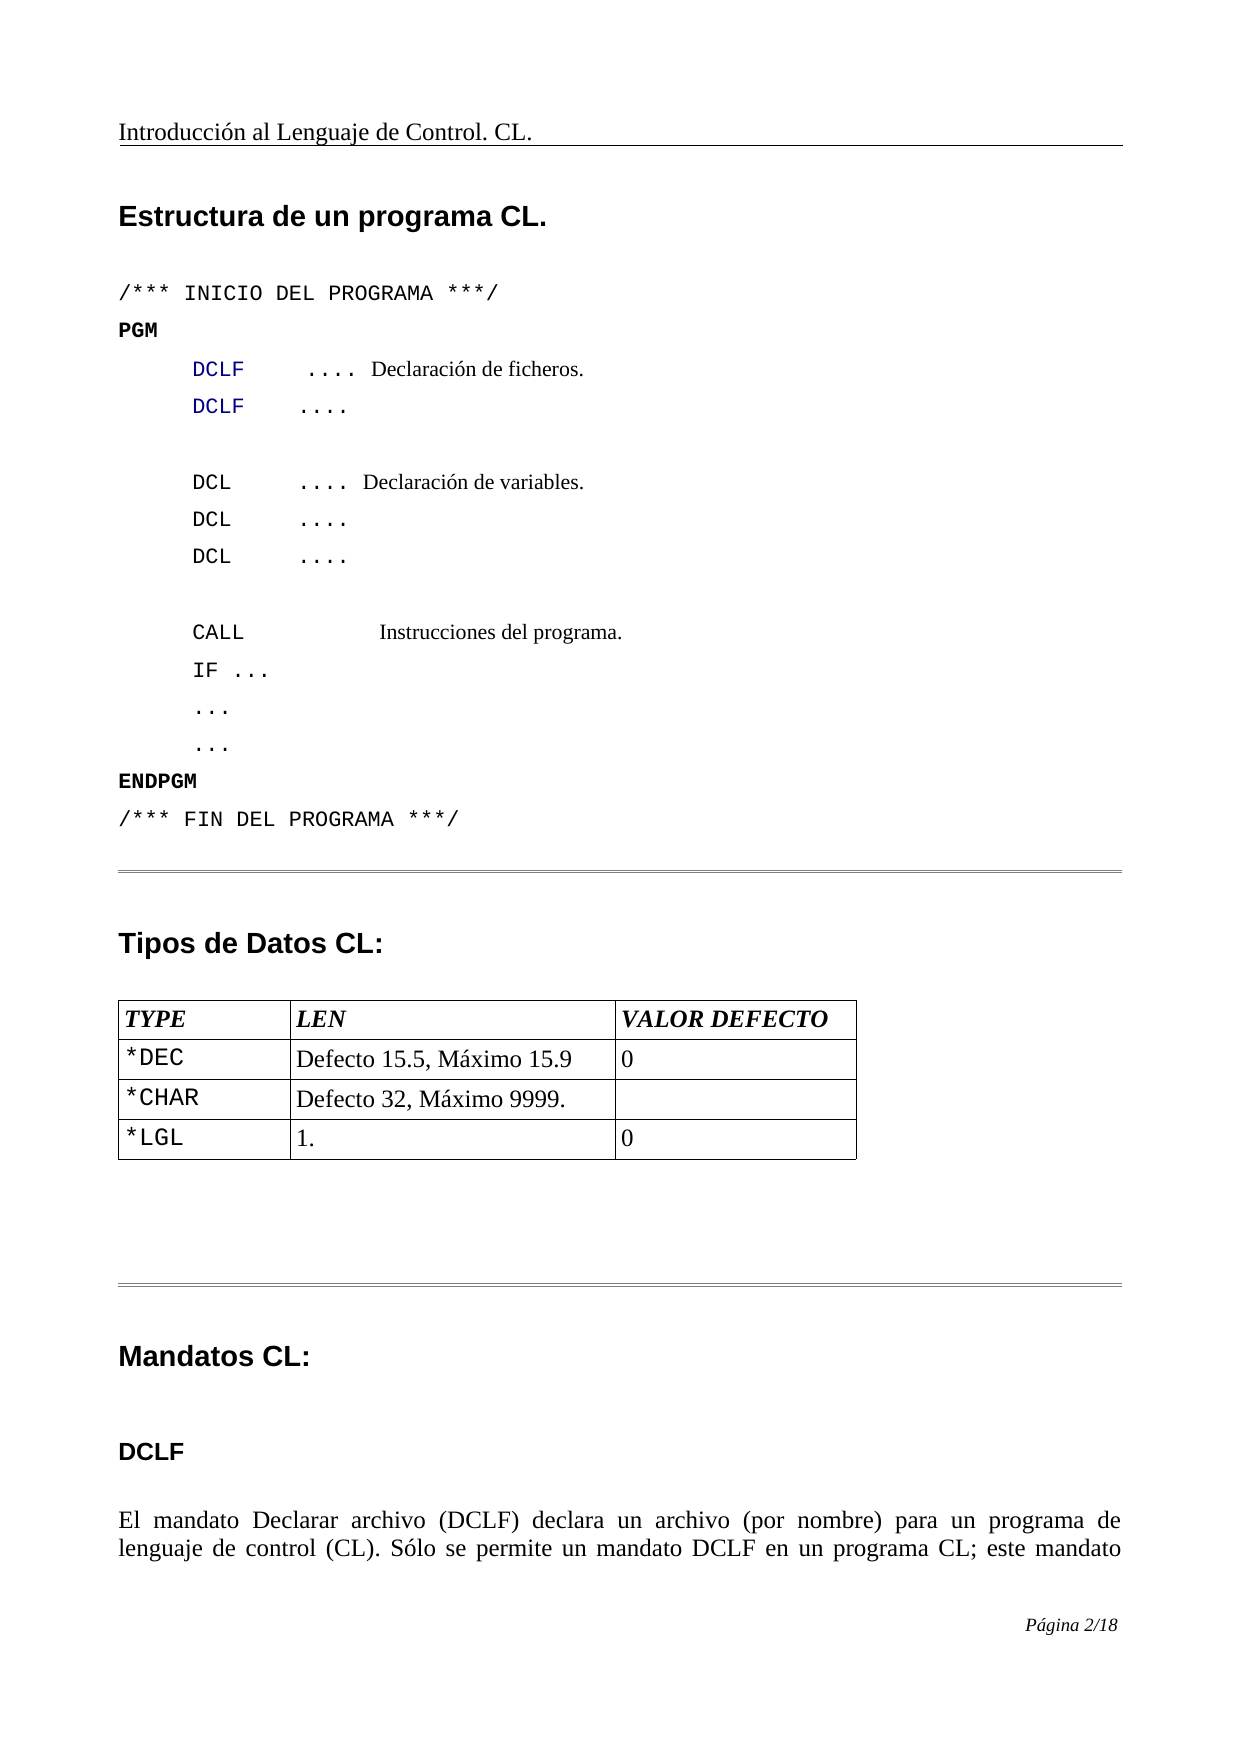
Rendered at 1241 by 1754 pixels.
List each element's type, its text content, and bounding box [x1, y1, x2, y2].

table_cell 1. [291, 1120, 615, 1159]
subtitle Tipos de Datos CL: [118, 927, 1122, 959]
text DCL .... [192, 546, 1122, 571]
table_cell *LGL [119, 1120, 290, 1159]
table_cell *CHAR [119, 1080, 290, 1119]
text CALL Instrucciones del programa. [192, 620, 1122, 646]
text IF ... [192, 659, 1122, 684]
subtitle Estructura de un programa CL. [118, 200, 1122, 233]
text /*** FIN DEL PROGRAMA ***/ [118, 808, 1122, 833]
text /*** INICIO DEL PROGRAMA ***/ [118, 282, 1122, 307]
table_cell Defecto 32, Máximo 9999. [291, 1080, 615, 1119]
text DCLF .... [192, 395, 1122, 420]
table_header TYPE [119, 1001, 290, 1039]
table_cell [616, 1080, 856, 1119]
table_cell Defecto 15.5, Máximo 15.9 [291, 1040, 615, 1079]
table_header LEN [291, 1001, 615, 1039]
table_cell 0 [616, 1040, 856, 1079]
text El mandato Declarar archivo (DCLF) declara un archivo (por nombre) para un programa de lenguaje de control (CL). Sólo se permite un mandato DCLF en un programa CL; este mandato [118, 1506, 1122, 1561]
table_cell *DEC [119, 1040, 290, 1079]
text DCLF .... Declaración de ficheros. [192, 357, 1122, 383]
table_header VALOR DEFECTO [616, 1001, 856, 1039]
text ENDPGM [118, 771, 1122, 796]
subtitle DCLF [118, 1438, 1122, 1466]
table_cell 0 [616, 1120, 856, 1159]
text ... [192, 696, 1122, 721]
text DCL .... Declaración de variables. [192, 470, 1122, 496]
text ... [192, 733, 1122, 758]
subtitle Mandatos CL: [118, 1340, 1122, 1373]
text DCL .... [192, 508, 1122, 533]
text PGM [118, 319, 1122, 344]
